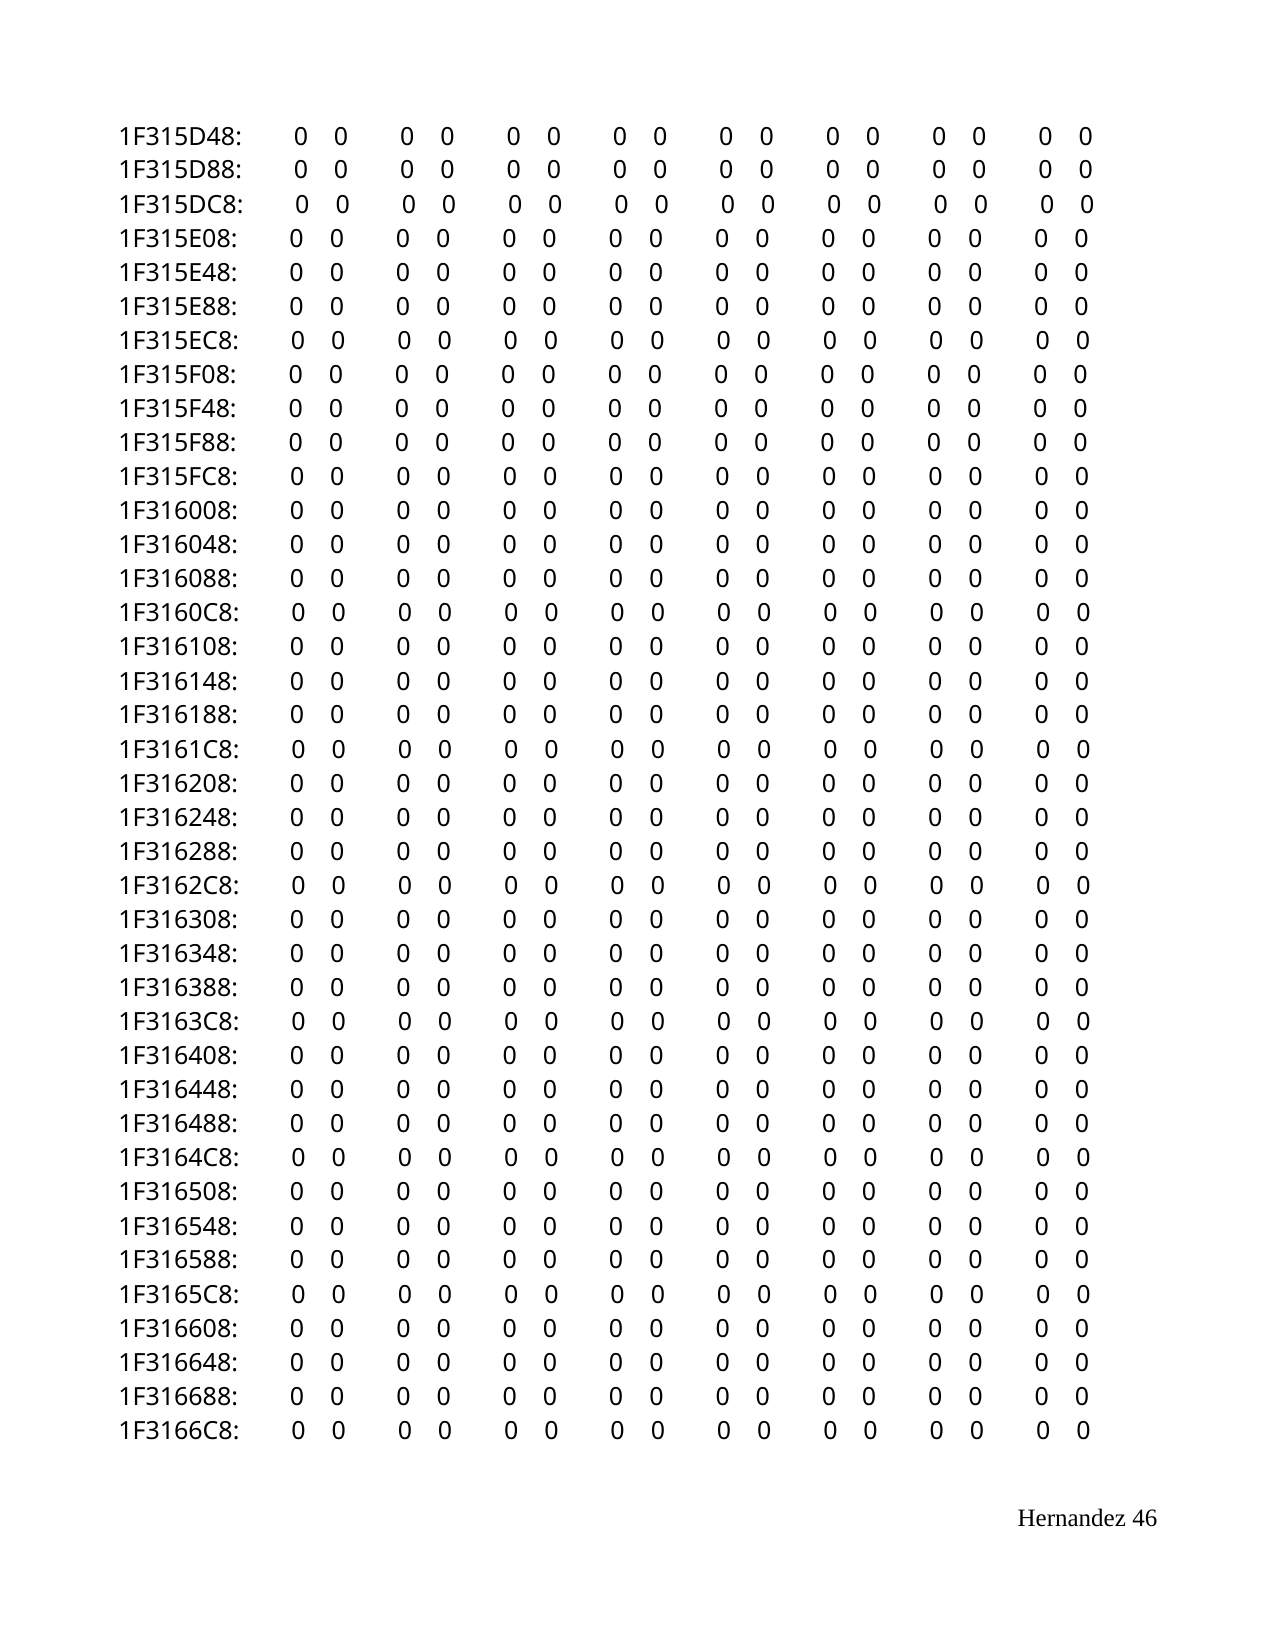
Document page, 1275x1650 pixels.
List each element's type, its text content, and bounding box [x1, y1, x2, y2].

text 1F316448: 0 0 0 0 0 0 0 0 0 0 0 0 0 0 0 0 [118, 1072, 1157, 1106]
text 1F3161C8: 0 0 0 0 0 0 0 0 0 0 0 0 0 0 0 0 [118, 731, 1157, 765]
text 1F315E48: 0 0 0 0 0 0 0 0 0 0 0 0 0 0 0 0 [118, 254, 1157, 288]
text 1F316348: 0 0 0 0 0 0 0 0 0 0 0 0 0 0 0 0 [118, 936, 1157, 970]
text 1F315F88: 0 0 0 0 0 0 0 0 0 0 0 0 0 0 0 0 [118, 425, 1157, 459]
text 1F315E08: 0 0 0 0 0 0 0 0 0 0 0 0 0 0 0 0 [118, 220, 1157, 254]
text 1F3165C8: 0 0 0 0 0 0 0 0 0 0 0 0 0 0 0 0 [118, 1276, 1157, 1310]
text 1F3164C8: 0 0 0 0 0 0 0 0 0 0 0 0 0 0 0 0 [118, 1140, 1157, 1174]
text 1F315EC8: 0 0 0 0 0 0 0 0 0 0 0 0 0 0 0 0 [118, 322, 1157, 357]
text 1F316548: 0 0 0 0 0 0 0 0 0 0 0 0 0 0 0 0 [118, 1208, 1157, 1242]
text 1F316248: 0 0 0 0 0 0 0 0 0 0 0 0 0 0 0 0 [118, 799, 1157, 833]
text 1F316408: 0 0 0 0 0 0 0 0 0 0 0 0 0 0 0 0 [118, 1038, 1157, 1072]
text 1F316088: 0 0 0 0 0 0 0 0 0 0 0 0 0 0 0 0 [118, 561, 1157, 595]
text 1F3166C8: 0 0 0 0 0 0 0 0 0 0 0 0 0 0 0 0 [118, 1412, 1157, 1447]
text 1F315D88: 0 0 0 0 0 0 0 0 0 0 0 0 0 0 0 0 [118, 152, 1157, 186]
text 1F316648: 0 0 0 0 0 0 0 0 0 0 0 0 0 0 0 0 [118, 1344, 1157, 1378]
text 1F316048: 0 0 0 0 0 0 0 0 0 0 0 0 0 0 0 0 [118, 527, 1157, 561]
text 1F316288: 0 0 0 0 0 0 0 0 0 0 0 0 0 0 0 0 [118, 833, 1157, 867]
text 1F316188: 0 0 0 0 0 0 0 0 0 0 0 0 0 0 0 0 [118, 697, 1157, 731]
text 1F316388: 0 0 0 0 0 0 0 0 0 0 0 0 0 0 0 0 [118, 970, 1157, 1004]
text 1F316608: 0 0 0 0 0 0 0 0 0 0 0 0 0 0 0 0 [118, 1310, 1157, 1344]
text 1F315DC8: 0 0 0 0 0 0 0 0 0 0 0 0 0 0 0 0 [118, 186, 1157, 220]
text 1F316008: 0 0 0 0 0 0 0 0 0 0 0 0 0 0 0 0 [118, 493, 1157, 527]
text 1F315D48: 0 0 0 0 0 0 0 0 0 0 0 0 0 0 0 0 [118, 118, 1157, 152]
text 1F316588: 0 0 0 0 0 0 0 0 0 0 0 0 0 0 0 0 [118, 1242, 1157, 1276]
text 1F316488: 0 0 0 0 0 0 0 0 0 0 0 0 0 0 0 0 [118, 1106, 1157, 1140]
text 1F315E88: 0 0 0 0 0 0 0 0 0 0 0 0 0 0 0 0 [118, 288, 1157, 322]
text 1F316688: 0 0 0 0 0 0 0 0 0 0 0 0 0 0 0 0 [118, 1378, 1157, 1412]
text 1F316508: 0 0 0 0 0 0 0 0 0 0 0 0 0 0 0 0 [118, 1174, 1157, 1208]
text 1F3162C8: 0 0 0 0 0 0 0 0 0 0 0 0 0 0 0 0 [118, 867, 1157, 902]
text 1F316308: 0 0 0 0 0 0 0 0 0 0 0 0 0 0 0 0 [118, 902, 1157, 936]
text 1F316108: 0 0 0 0 0 0 0 0 0 0 0 0 0 0 0 0 [118, 629, 1157, 663]
text 1F316208: 0 0 0 0 0 0 0 0 0 0 0 0 0 0 0 0 [118, 765, 1157, 799]
text 1F315F48: 0 0 0 0 0 0 0 0 0 0 0 0 0 0 0 0 [118, 391, 1157, 425]
text 1F3163C8: 0 0 0 0 0 0 0 0 0 0 0 0 0 0 0 0 [118, 1004, 1157, 1038]
text 1F316148: 0 0 0 0 0 0 0 0 0 0 0 0 0 0 0 0 [118, 663, 1157, 697]
text 1F315F08: 0 0 0 0 0 0 0 0 0 0 0 0 0 0 0 0 [118, 357, 1157, 391]
text 1F3160C8: 0 0 0 0 0 0 0 0 0 0 0 0 0 0 0 0 [118, 595, 1157, 629]
text 1F315FC8: 0 0 0 0 0 0 0 0 0 0 0 0 0 0 0 0 [118, 459, 1157, 493]
